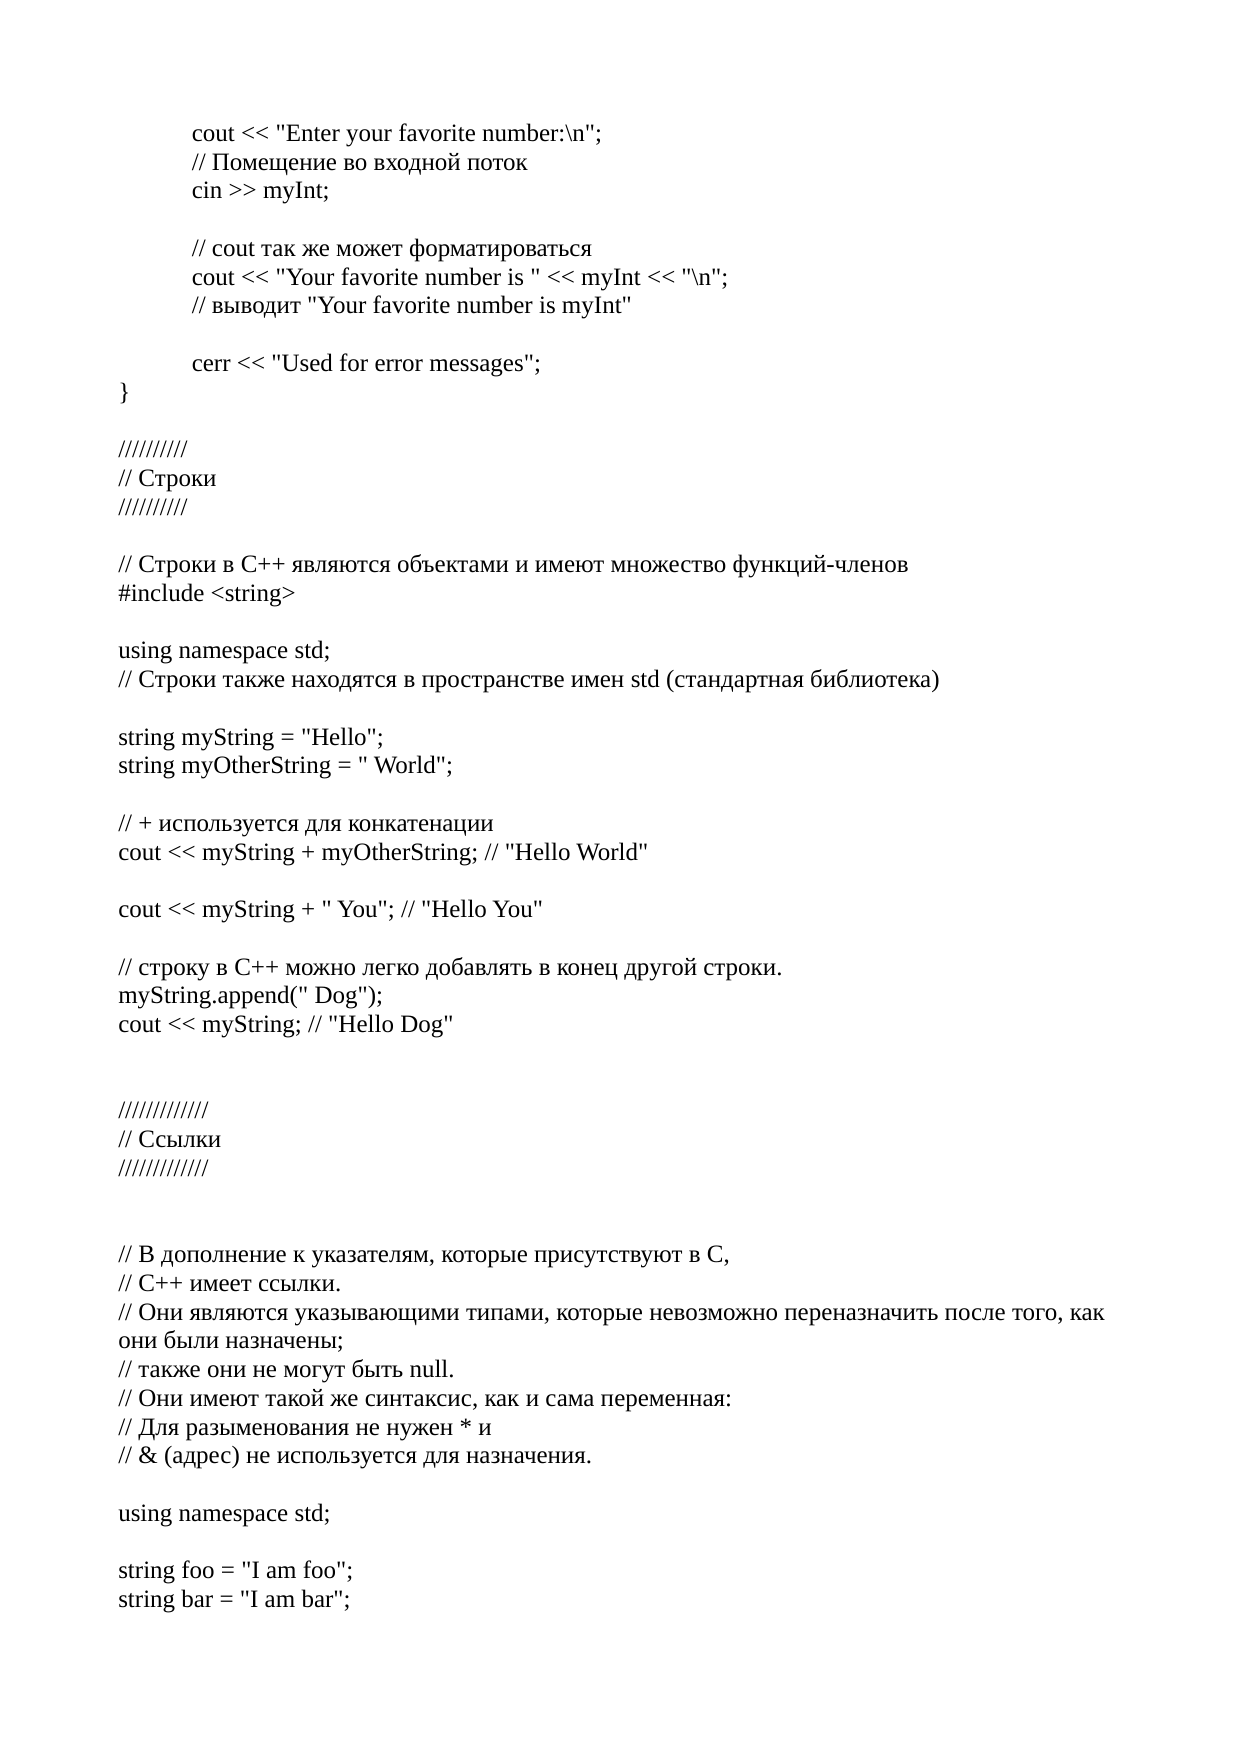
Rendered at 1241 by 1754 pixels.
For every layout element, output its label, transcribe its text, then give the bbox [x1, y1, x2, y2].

text string foo = "I am foo"; [118, 1556, 1122, 1584]
text #include <string> [118, 578, 1122, 607]
text string myOtherString = " World"; [118, 751, 1122, 779]
text // cout так же может форматироваться [118, 233, 1122, 262]
text // Строки в С++ являются объектами и имеют множество функций-членов [118, 549, 1122, 578]
text cout << "Enter your favorite number:\n"; [118, 118, 1122, 147]
text // также они не могут быть null. [118, 1354, 1122, 1383]
text // & (адрес) не используется для назначения. [118, 1441, 1122, 1469]
text ///////////// [118, 1153, 1122, 1182]
text cin >> myInt; [118, 176, 1122, 204]
text cout << myString; // "Hello Dog" [118, 1009, 1122, 1038]
text string bar = "I am bar"; [118, 1584, 1122, 1613]
text ////////// [118, 492, 1122, 521]
text // строку в C++ можно легко добавлять в конец другой строки. [118, 952, 1122, 981]
text // Строки также находятся в пространстве имен std (стандартная библиотека) [118, 664, 1122, 693]
text ///////////// [118, 1096, 1122, 1124]
text // Помещение во входной поток [118, 147, 1122, 176]
text // Строки [118, 463, 1122, 492]
text using namespace std; [118, 1498, 1122, 1527]
text myString.append(" Dog"); [118, 981, 1122, 1009]
text // + используется для конкатенации [118, 808, 1122, 837]
text cerr << "Used for error messages"; [118, 348, 1122, 377]
text // Они являются указывающими типами, которые невозможно переназначить после того, как они были назначены; [118, 1297, 1122, 1354]
text cout << myString + " You"; // "Hello You" [118, 894, 1122, 923]
text // Они имеют такой же синтаксис, как и сама переменная: [118, 1383, 1122, 1412]
text // C++ имеет ссылки. [118, 1268, 1122, 1297]
text } [118, 377, 1122, 406]
text // Ссылки [118, 1124, 1122, 1153]
text string myString = "Hello"; [118, 722, 1122, 751]
text // Для разыменования не нужен * и [118, 1412, 1122, 1441]
text cout << "Your favorite number is " << myInt << "\n"; [118, 262, 1122, 291]
text ////////// [118, 434, 1122, 463]
text // выводит "Your favorite number is myInt" [118, 291, 1122, 319]
text cout << myString + myOtherString; // "Hello World" [118, 837, 1122, 866]
text // В дополнение к указателям, которые присутствуют в С, [118, 1239, 1122, 1268]
text using namespace std; [118, 636, 1122, 664]
